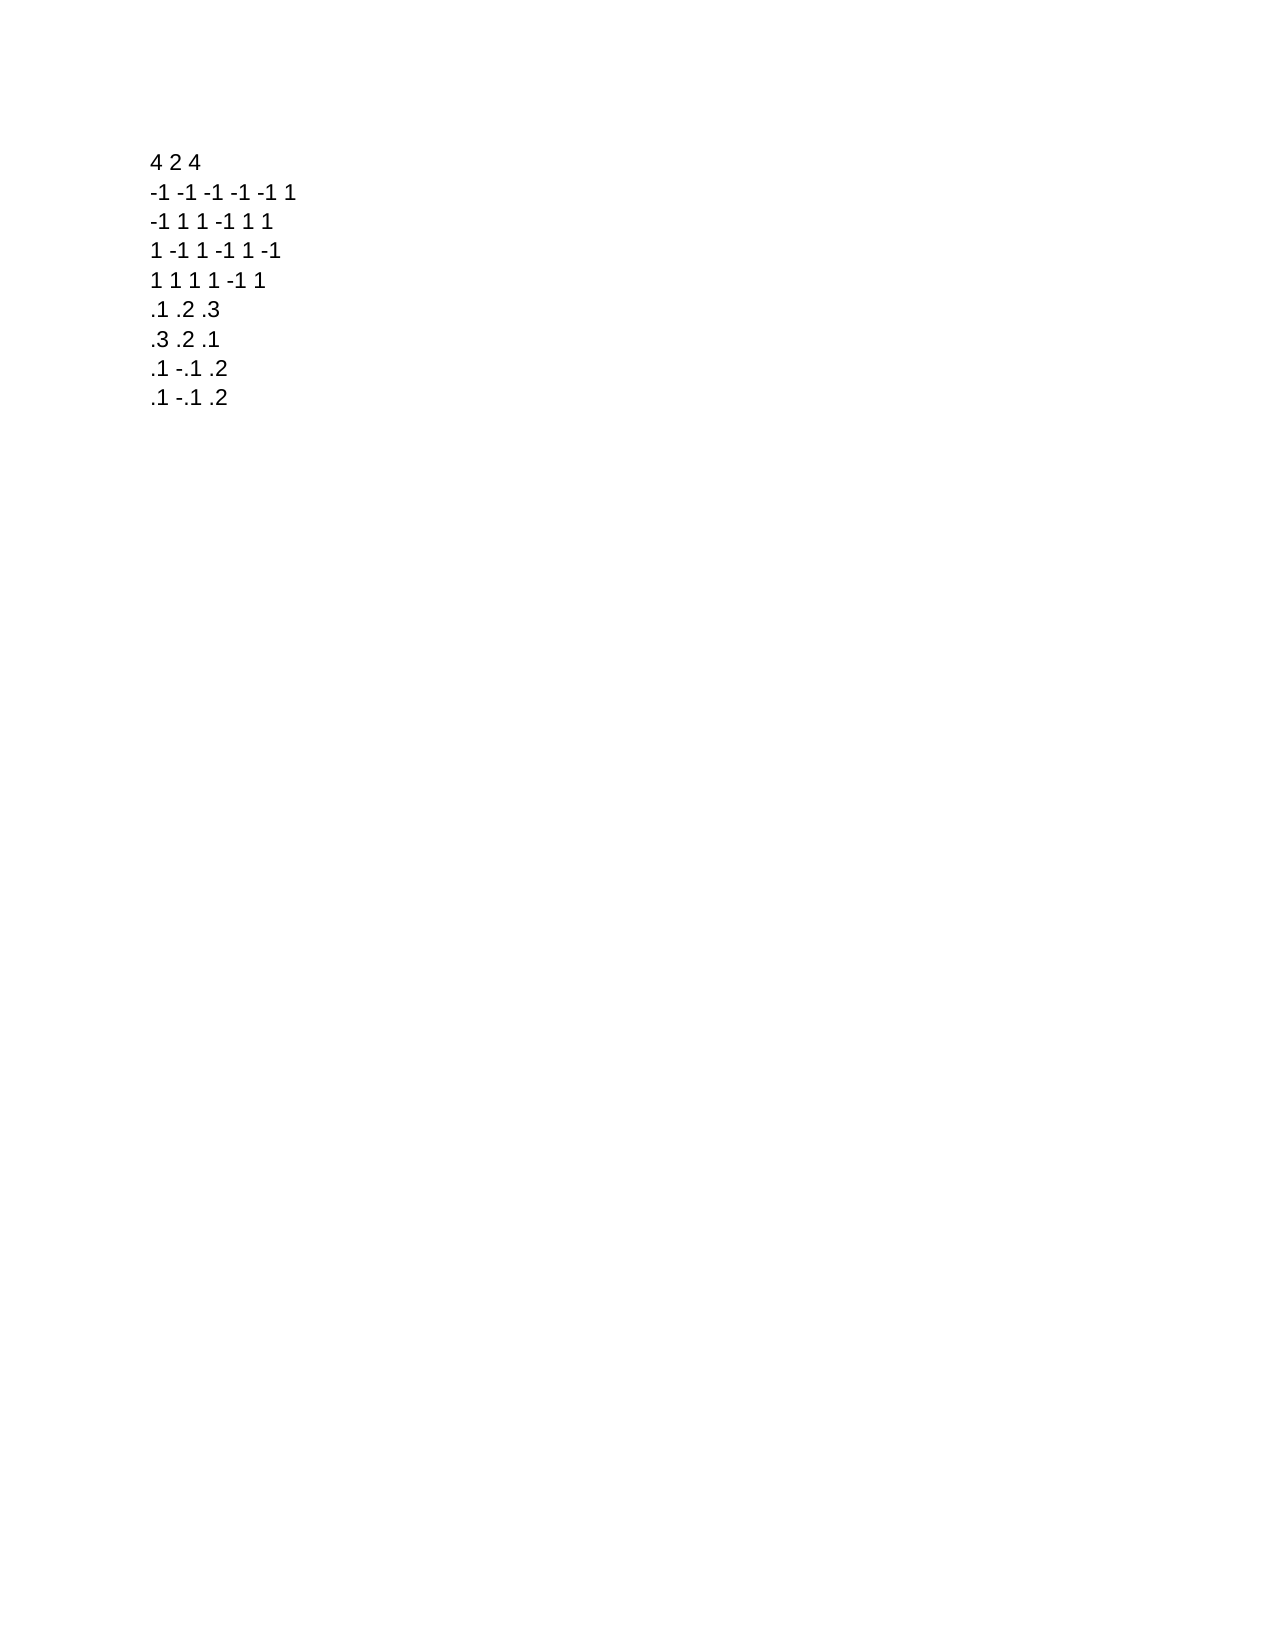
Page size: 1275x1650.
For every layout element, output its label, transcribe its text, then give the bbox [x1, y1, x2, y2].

text 4 2 4 [150, 150, 1125, 176]
text 1 -1 1 -1 1 -1 [150, 238, 1125, 264]
text .1 .2 .3 [150, 297, 1125, 322]
text 1 1 1 1 -1 1 [150, 267, 1125, 293]
text .1 -.1 .2 [150, 356, 1125, 381]
text .1 -.1 .2 [150, 385, 1125, 411]
text -1 1 1 -1 1 1 [150, 209, 1125, 234]
text -1 -1 -1 -1 -1 1 [150, 179, 1125, 205]
text .3 .2 .1 [150, 326, 1125, 352]
